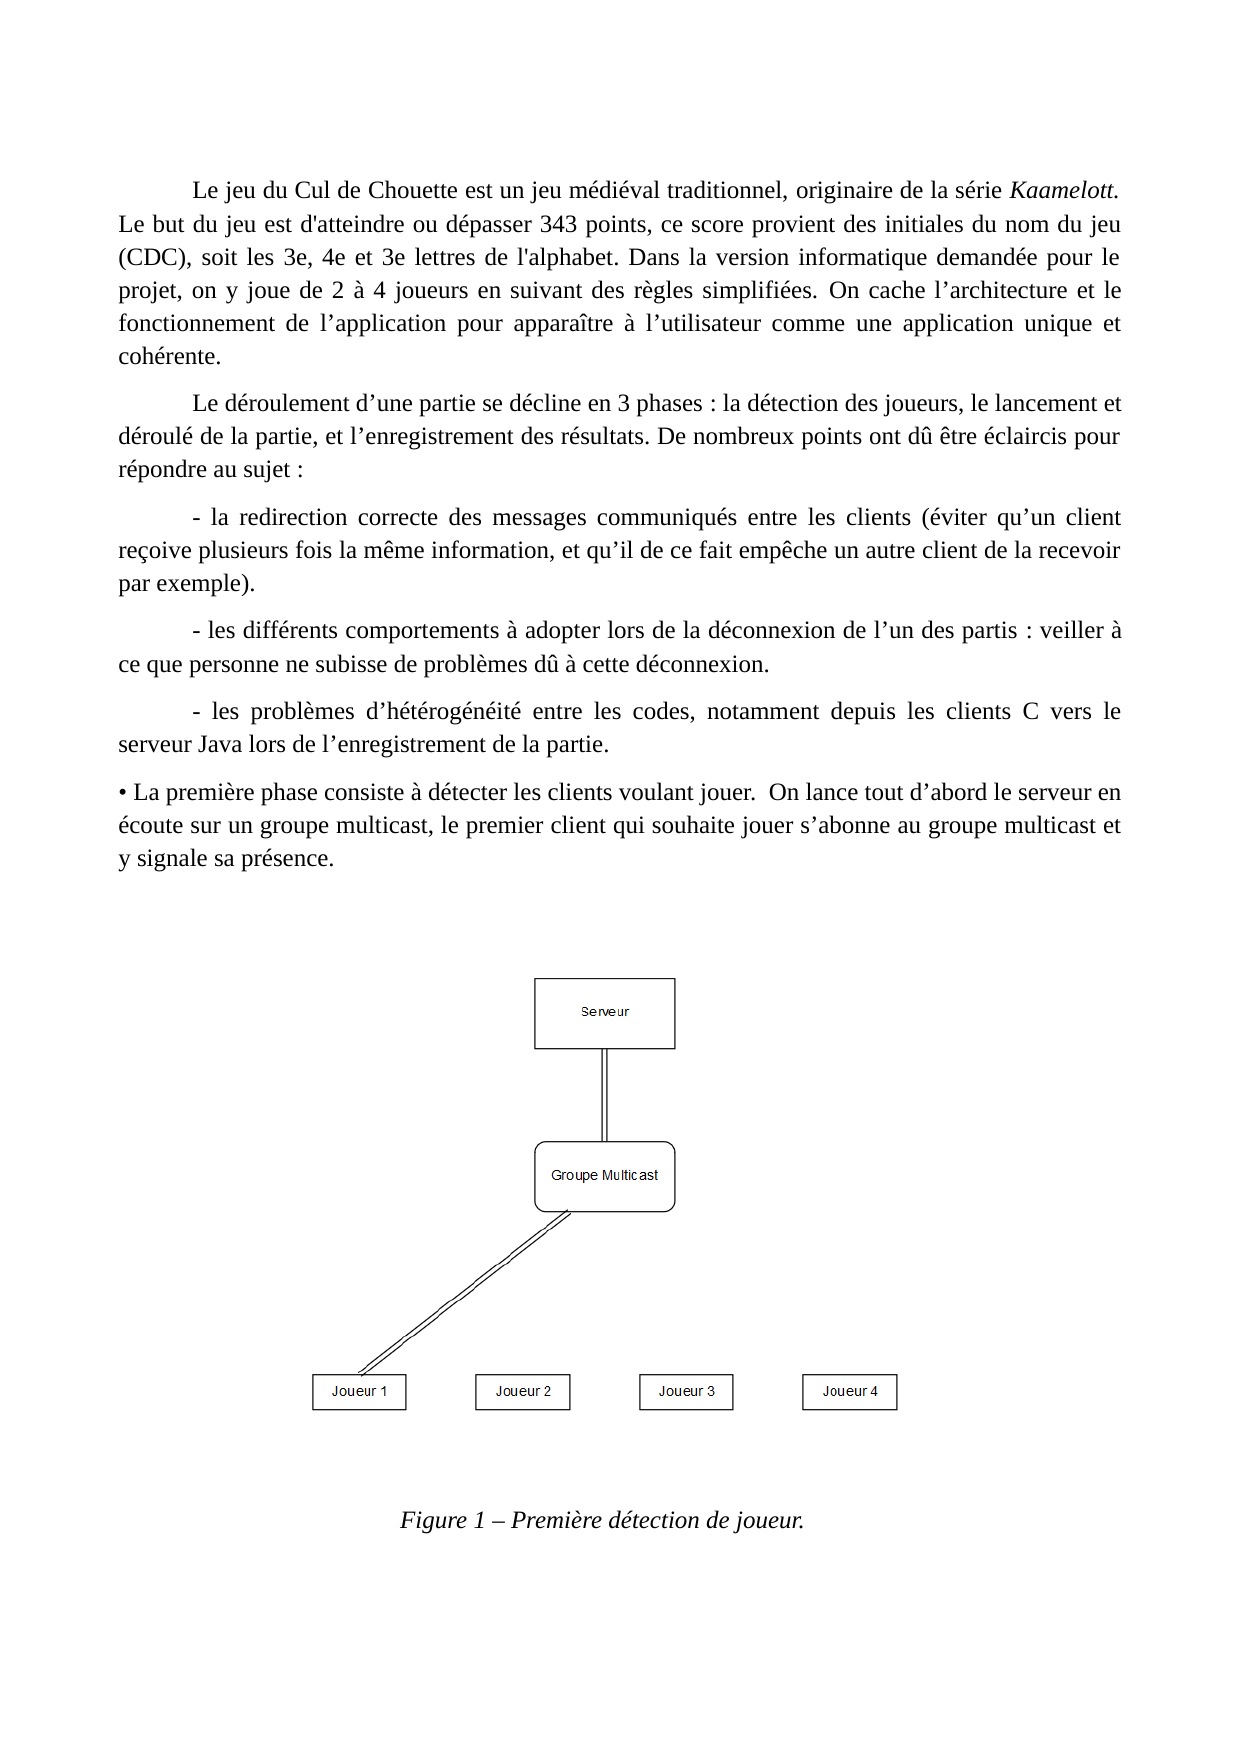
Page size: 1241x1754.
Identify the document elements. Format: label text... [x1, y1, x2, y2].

picture [262, 947, 943, 1459]
text - les problèmes d’hétérogénéité entre les codes, notamment depuis les clients C vers le serveur Java lors de l’enregistrement de la partie. [118, 696, 1122, 758]
text Le jeu du Cul de Chouette est un jeu médiéval traditionnel, originaire de la série Kaamelott. Le but du jeu est d'atteindre ou dépasser 343 points, ce score provient des initiales du nom du jeu (CDC), soit les 3e, 4e et 3e lettres de l'alphabet. Dans la version informatique demandée pour le projet, on y joue de 2 à 4 joueurs en suivant des règles simplifiées. On cache l’architecture et le fonctionnement de l’application pour apparaître à l’utilisateur comme une application unique et cohérente. [118, 176, 1122, 369]
text - la redirection correcte des messages communiqués entre les clients (éviter qu’un client reçoive plusieurs fois la même information, et qu’il de ce fait empêche un autre client de la recevoir par exemple). [118, 502, 1122, 597]
text - les différents comportements à adopter lors de la déconnexion de l’un des partis : veiller à ce que personne ne subisse de problèmes dû à cette déconnexion. [118, 616, 1122, 677]
text • La première phase consiste à détecter les clients voulant jouer. On lance tout d’abord le serveur en écoute sur un groupe multicast, le premier client qui souhaite jouer s’abonne au groupe multicast et y signale sa présence. [118, 777, 1122, 872]
text Le déroulement d’une partie se décline en 3 phases : la détection des joueurs, le lancement et déroulé de la partie, et l’enregistrement des résultats. De nombreux points ont dû être éclaircis pour répondre au sujet : [118, 388, 1122, 483]
